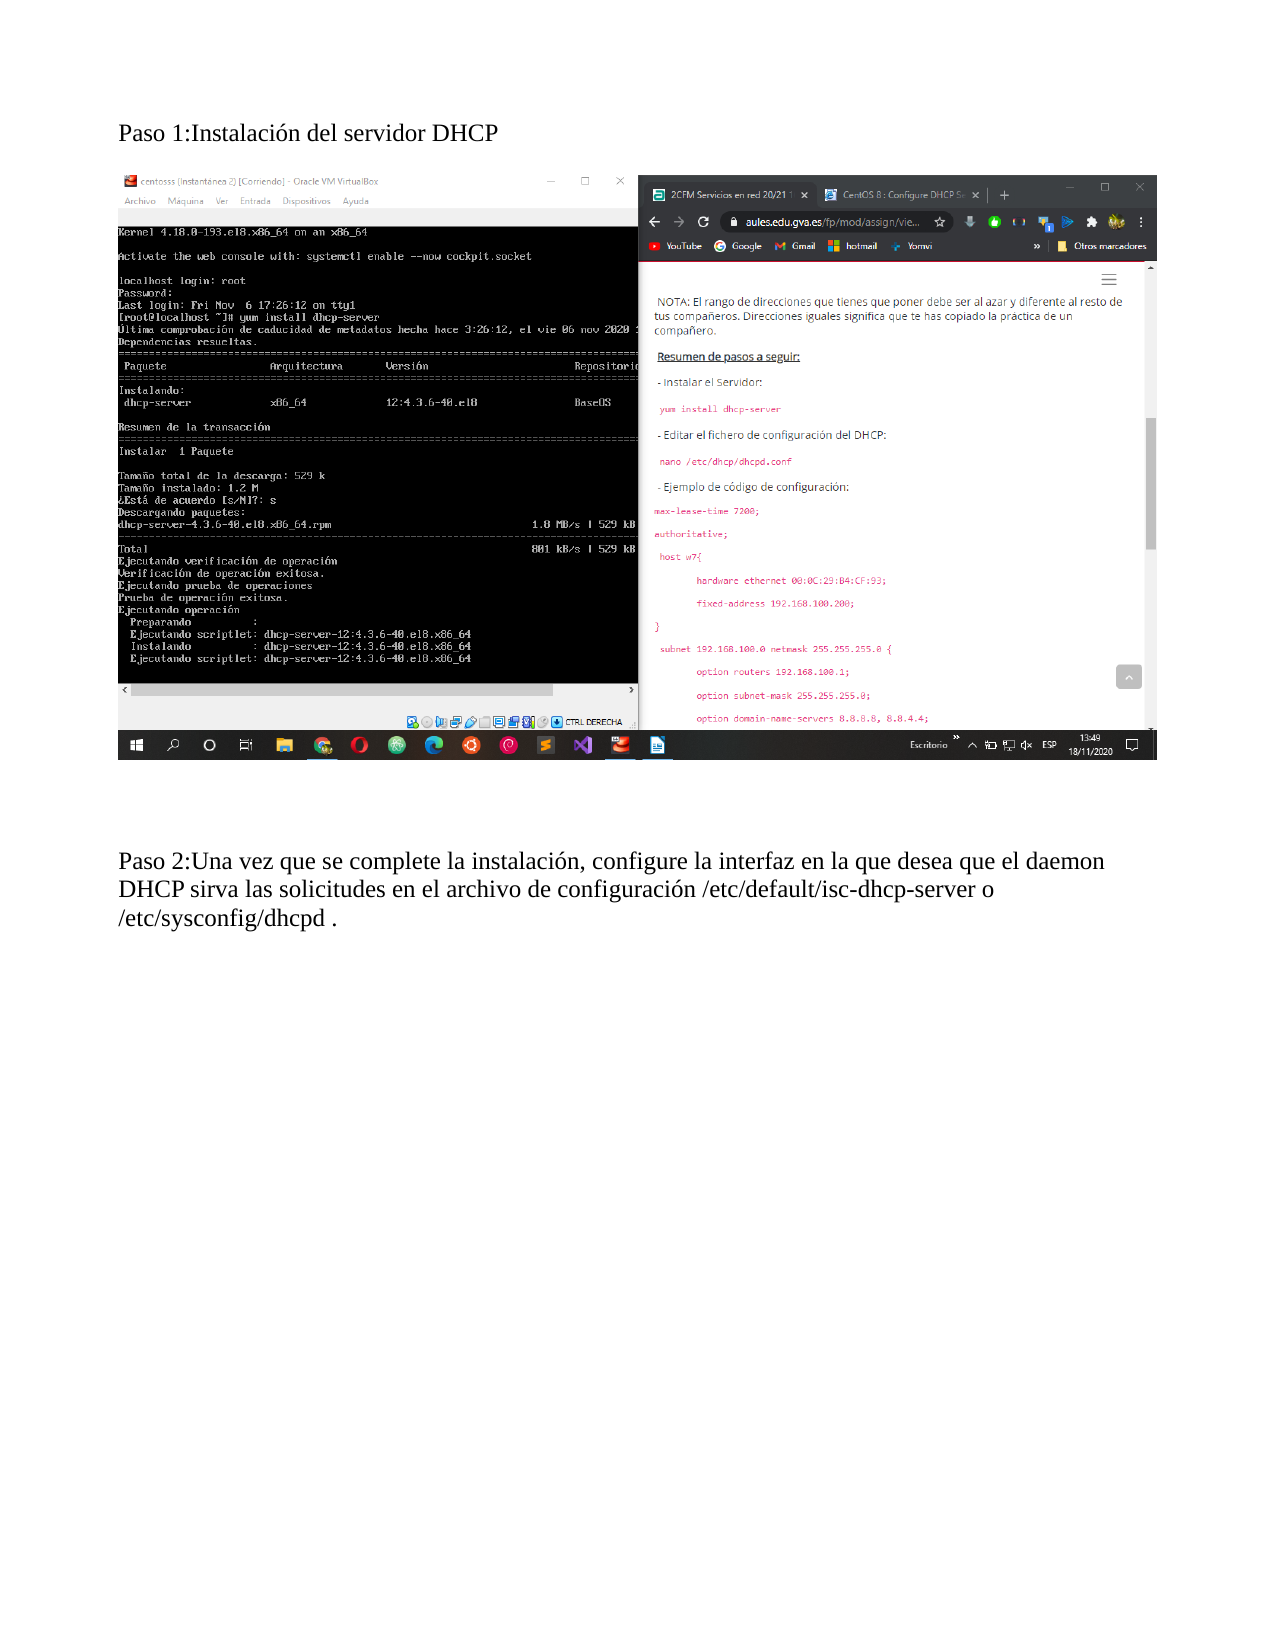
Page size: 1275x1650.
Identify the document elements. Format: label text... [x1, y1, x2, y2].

text Paso 1:Instalación del servidor DHCP [118, 118, 1157, 147]
picture [118, 175, 1157, 760]
text Paso 2:Una vez que se complete la instalación, configure la interfaz en la que desea que el daemon DHCP sirva las solicitudes en el archivo de configuración /etc/default/isc-dhcp-server o /etc/sysconfig/dhcpd . [118, 846, 1157, 932]
